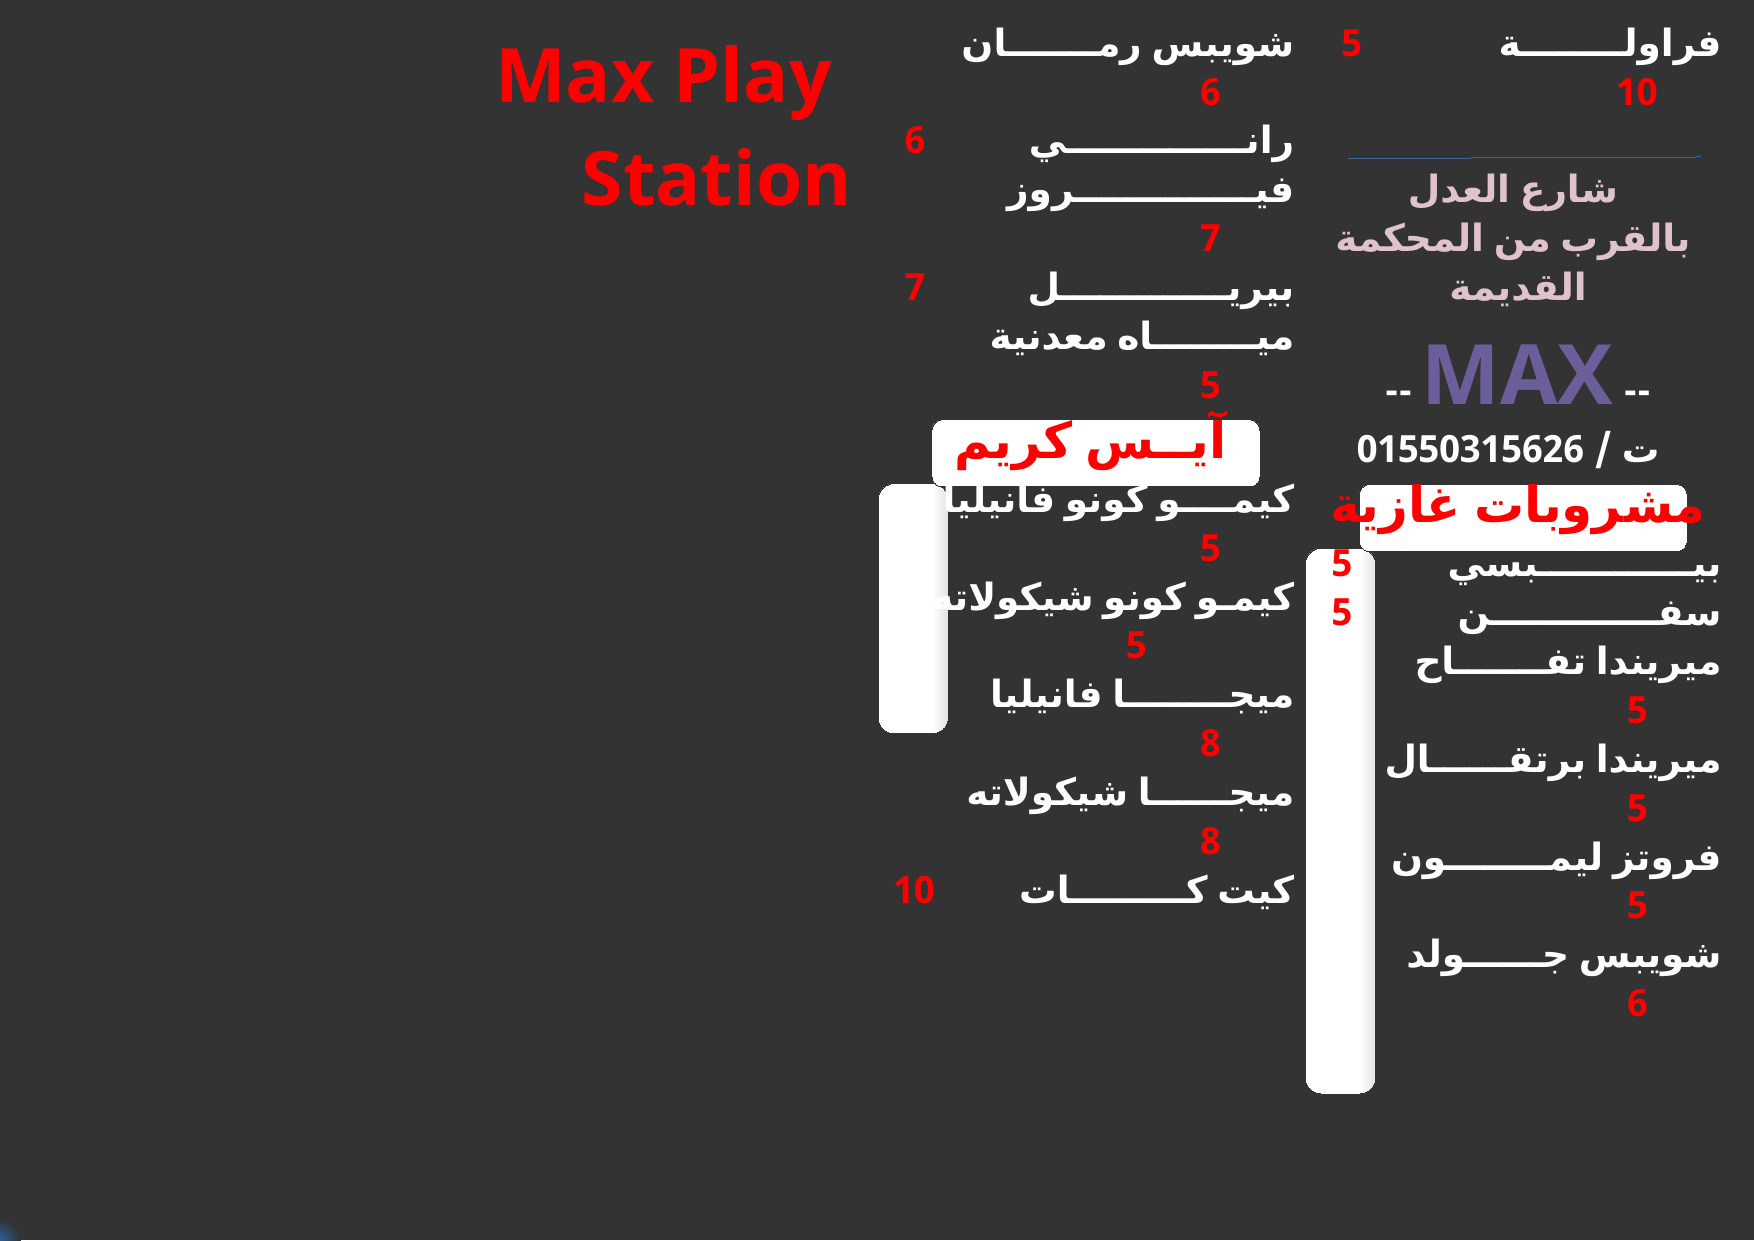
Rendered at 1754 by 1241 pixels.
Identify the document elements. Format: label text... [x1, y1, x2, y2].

text ميريندا برتقــــــال 5 [1376, 739, 1731, 836]
text بيــــــــــــبسي [1372, 543, 1731, 592]
text كيمـو كونو شيكولاته 5 [949, 576, 1304, 674]
text ميجــــــــا فانيليا 8 [877, 674, 1304, 772]
text شويبس رمـــــــان 6 [877, 22, 1304, 120]
text Max Play Station [450, 22, 877, 227]
text ميجــــــا شيكولاته 8 [877, 772, 1304, 869]
text بيريـــــــــــــل 7 [877, 267, 1304, 316]
text كيت كـــــــــات 10 [877, 869, 1304, 918]
text آيــس كريم [877, 413, 1304, 478]
text كيمــــو كونو فانيليا 5 [949, 478, 1304, 576]
text ت / 01550315626 [1304, 429, 1731, 478]
text فروتز ليمــــــــون 5 [1376, 836, 1731, 934]
text مشروبات غازية [1304, 478, 1731, 543]
text -- MAX -- [1304, 316, 1731, 429]
text شارع العدل بالقرب من المحكمة القديمة [1304, 169, 1731, 316]
text رانــــــــــــــي 6 [877, 120, 1304, 169]
text ميريندا تفـــــــاح 5 [1376, 641, 1731, 739]
text شويبس جــــــولد 6 [1376, 934, 1731, 1032]
text ميــــــــاه معدنية 5 [877, 316, 1304, 413]
text فيــــــــــــــروز 7 [877, 169, 1304, 267]
text فراولــــــــة 5 10 [1304, 22, 1731, 120]
text كيمــــو كونو فانيليا 5 [952, 487, 976, 507]
text كيمــــو كونو فانيليا 5 [877, 478, 933, 576]
text 5 [1304, 543, 1361, 592]
text سفـــــــــــــن 5 [1376, 592, 1731, 641]
